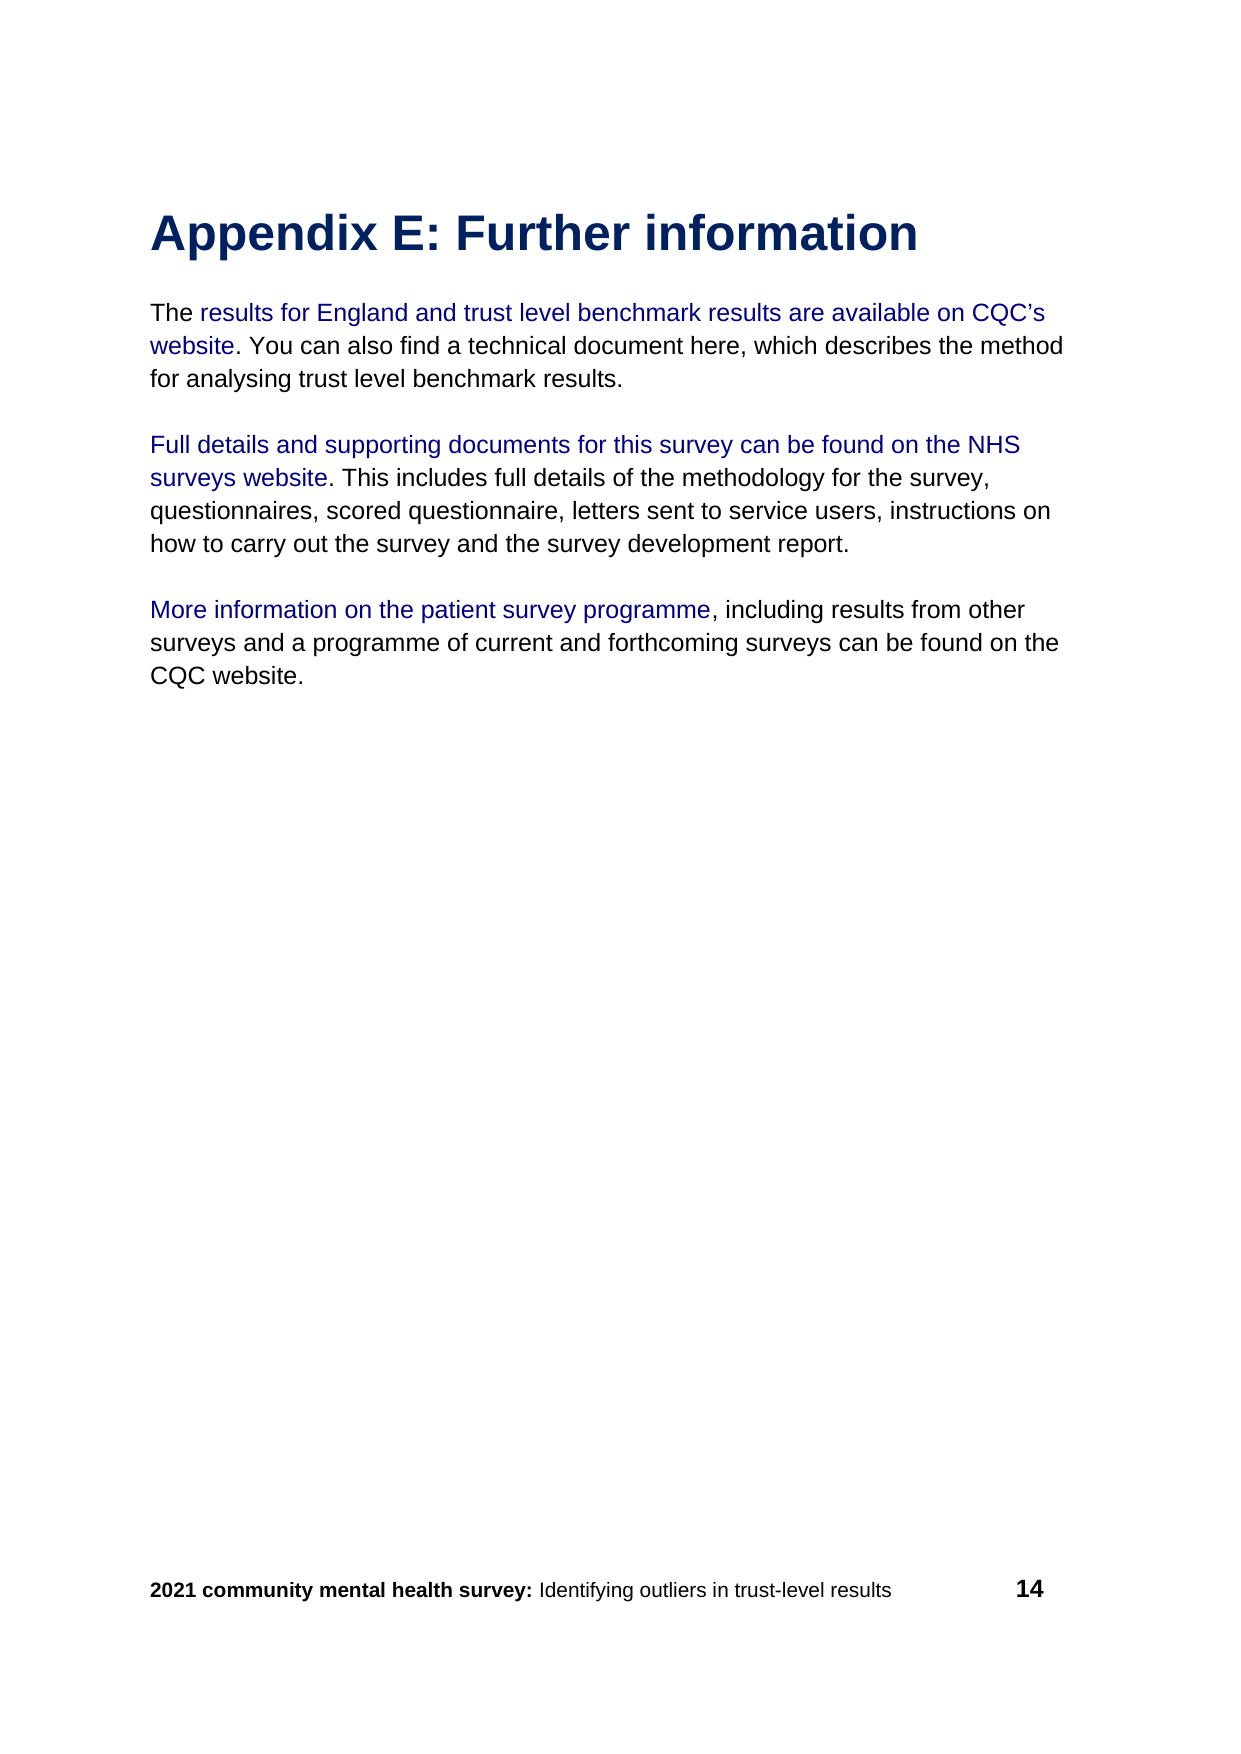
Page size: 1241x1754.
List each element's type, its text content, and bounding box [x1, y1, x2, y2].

text More information on the patient survey programme, including results from other surveys and a programme of current and forthcoming surveys can be found on the CQC website. [150, 595, 1090, 690]
subtitle Appendix E: Further information [150, 203, 1090, 261]
text Full details and supporting documents for this survey can be found on the NHS surveys website. This includes full details of the methodology for the survey, questionnaires, scored questionnaire, letters sent to service users, instructions on how to carry out the survey and the survey development report. [150, 430, 1090, 558]
text The results for England and trust level benchmark results are available on CQC’s website. You can also find a technical document here, which describes the method for analysing trust level benchmark results. [150, 298, 1090, 393]
